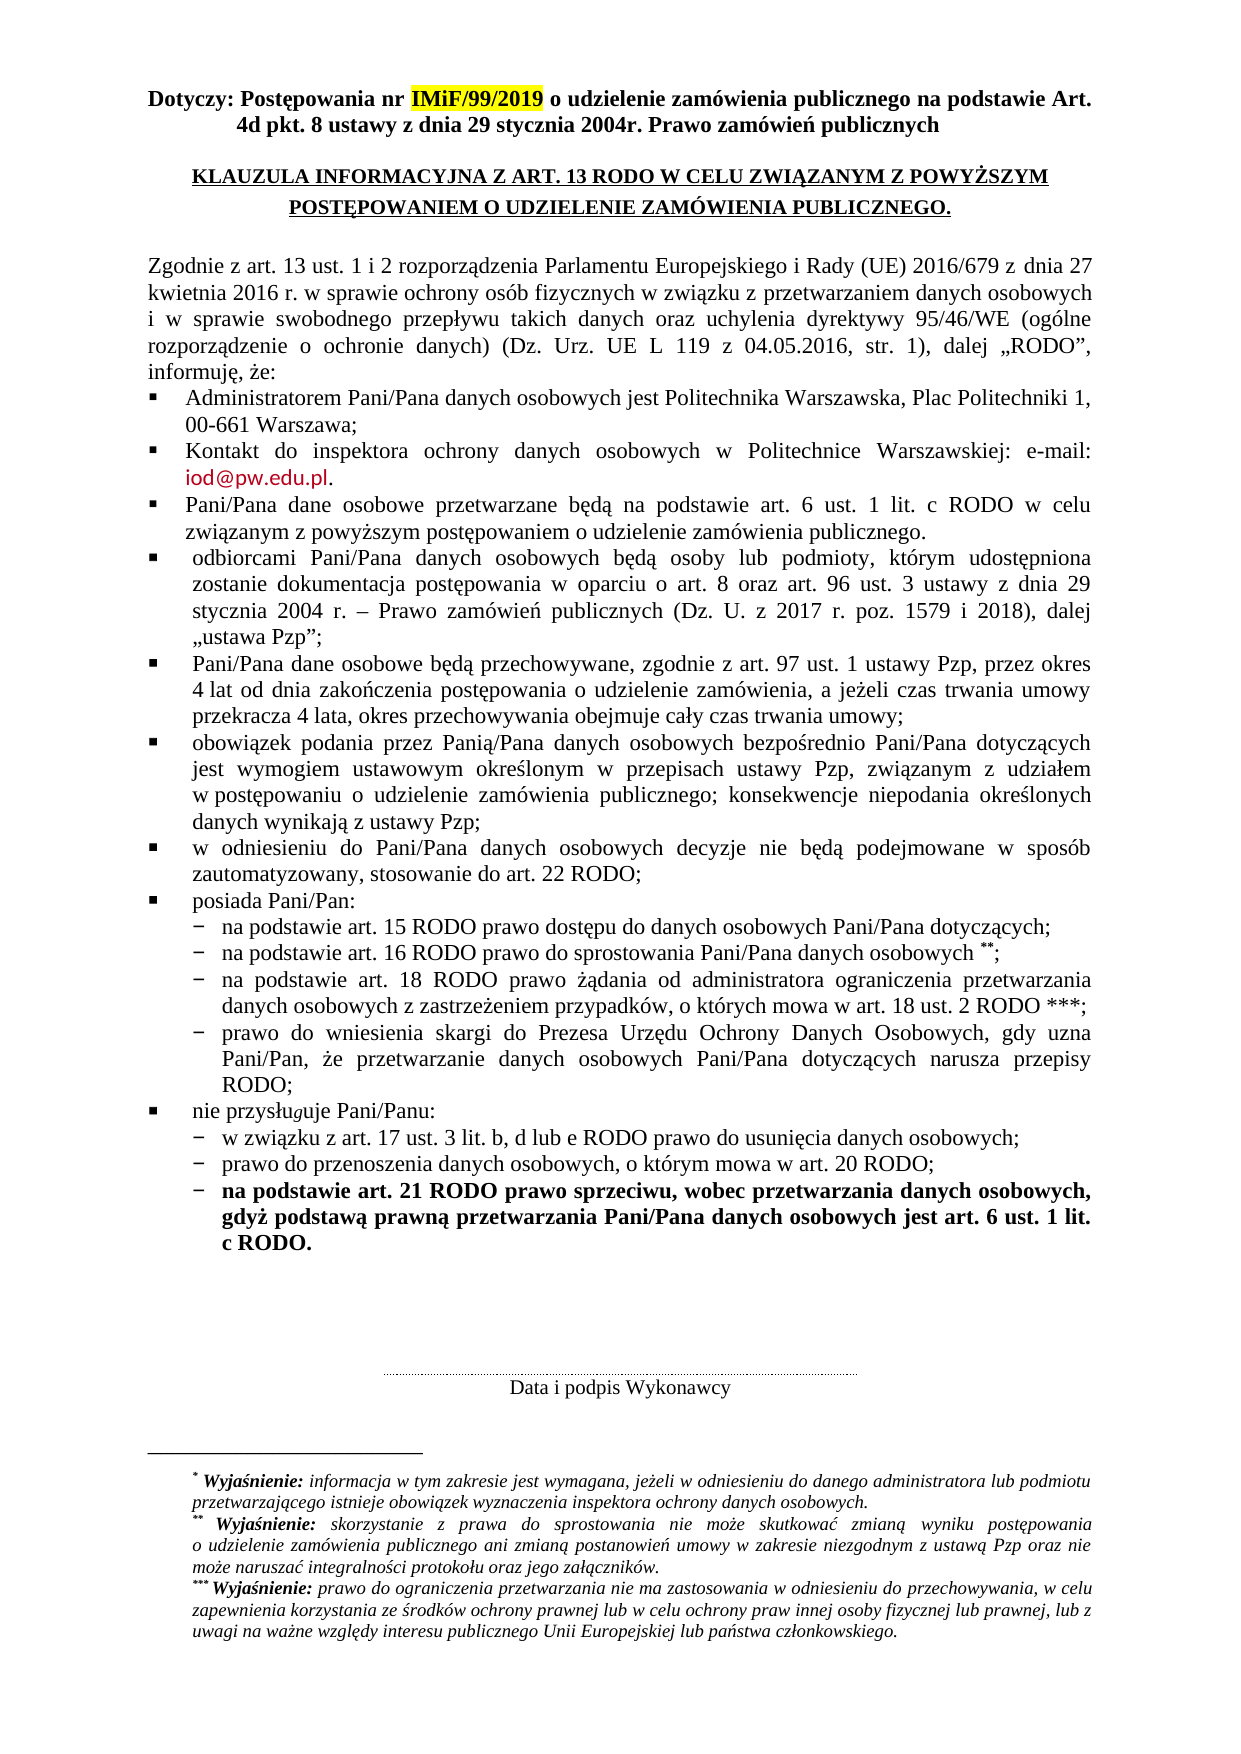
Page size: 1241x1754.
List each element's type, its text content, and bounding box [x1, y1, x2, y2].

text * Wyjaśnienie: informacja w tym zakresie jest wymagana, jeżeli w odniesieniu do danego administratora lub podmiotu przetwarzającego istnieje obowiązek wyznaczenia inspektora ochrony danych osobowych. [192, 1469, 1092, 1513]
list prawo do wniesienia skargi do Prezesa Urzędu Ochrony Danych Osobowych, gdy uzna Pani/Pan, że przetwarzanie danych osobowych Pani/Pana dotyczących narusza przepisy RODO; [192, 1018, 1092, 1098]
text Zgodnie z art. 13 ust. 1 i 2 rozporządzenia Parlamentu Europejskiego i Rady (UE) 2016/679 z dnia 27 kwietnia 2016 r. w sprawie ochrony osób fizycznych w związku z przetwarzaniem danych osobowych i w sprawie swobodnego przepływu takich danych oraz uchylenia dyrektywy 95/46/WE (ogólne rozporządzenie o ochronie danych) (Dz. Urz. UE L 119 z 04.05.2016, str. 1), dalej „RODO”, informuję, że: [148, 253, 1092, 384]
list na podstawie art. 16 RODO prawo do sprostowania Pani/Pana danych osobowych **; [192, 939, 1092, 966]
list w odniesieniu do Pani/Pana danych osobowych decyzje nie będą podejmowane w sposób zautomatyzowany, stosowanie do art. 22 RODO; [148, 834, 1092, 887]
list Kontakt do inspektora ochrony danych osobowych w Politechnice Warszawskiej: e-mail: iod@pw.edu.pl. [148, 437, 1092, 491]
text KLAUZULA INFORMACYJNA Z ART. 13 RODO W CELU ZWIĄZANYM Z POWYŻSZYM POSTĘPOWANIEM O UDZIELENIE ZAMÓWIENIA PUBLICZNEGO. [148, 164, 1092, 219]
list posiada Pani/Pan: [148, 887, 1092, 913]
list Pani/Pana dane osobowe przetwarzane będą na podstawie art. 6 ust. 1 lit. c RODO w celu związanym z powyższym postępowaniem o udzielenie zamówienia publicznego. [148, 491, 1092, 544]
list nie przysługuje Pani/Panu: [148, 1098, 1092, 1124]
list na podstawie art. 18 RODO prawo żądania od administratora ograniczenia przetwarzania danych osobowych z zastrzeżeniem przypadków, o których mowa w art. 18 ust. 2 RODO ***; [192, 966, 1092, 1018]
list obowiązek podania przez Panią/Pana danych osobowych bezpośrednio Pani/Pana dotyczących jest wymogiem ustawowym określonym w przepisach ustawy Pzp, związanym z udziałem w postępowaniu o udzielenie zamówienia publicznego; konsekwencje niepodania określonych danych wynikają z ustawy Pzp; [148, 729, 1092, 834]
list w związku z art. 17 ust. 3 lit. b, d lub e RODO prawo do usunięcia danych osobowych; [192, 1124, 1092, 1150]
list Administratorem Pani/Pana danych osobowych jest Politechnika Warszawska, Plac Politechniki 1, 00-661 Warszawa; [148, 384, 1092, 437]
list odbiorcami Pani/Pana danych osobowych będą osoby lub podmioty, którym udostępniona zostanie dokumentacja postępowania w oparciu o art. 8 oraz art. 96 ust. 3 ustawy z dnia 29 stycznia 2004 r. – Prawo zamówień publicznych (Dz. U. z 2017 r. poz. 1579 i 2018), dalej „ustawa Pzp”; [148, 544, 1092, 649]
text Dotyczy: Postępowania nr IMiF/99/2019 o udzielenie zamówienia publicznego na podstawie Art. 4d pkt. 8 ustawy z dnia 29 stycznia 2004r. Prawo zamówień publicznych [148, 85, 1092, 137]
list *** Wyjaśnienie: prawo do ograniczenia przetwarzania nie ma zastosowania w odniesieniu do przechowywania, w celu zapewnienia korzystania ze środków ochrony prawnej lub w celu ochrony praw innej osoby fizycznej lub prawnej, lub z uwagi na ważne względy interesu publicznego Unii Europejskiej lub państwa członkowskiego. [192, 1577, 1092, 1642]
list na podstawie art. 21 RODO prawo sprzeciwu, wobec przetwarzania danych osobowych, gdyż podstawą prawną przetwarzania Pani/Pana danych osobowych jest art. 6 ust. 1 lit. c RODO. [192, 1177, 1092, 1256]
table_cell Data i podpis Wykonawcy [384, 1374, 856, 1399]
list ** Wyjaśnienie: skorzystanie z prawa do sprostowania nie może skutkować zmianą wyniku postępowania o udzielenie zamówienia publicznego ani zmianą postanowień umowy w zakresie niezgodnym z ustawą Pzp oraz nie może naruszać integralności protokołu oraz jego załączników. [192, 1513, 1092, 1577]
list na podstawie art. 15 RODO prawo dostępu do danych osobowych Pani/Pana dotyczących; [192, 913, 1092, 939]
list prawo do przenoszenia danych osobowych, o którym mowa w art. 20 RODO; [192, 1150, 1092, 1177]
table_header [384, 1346, 856, 1374]
text ______________________ [148, 1428, 1092, 1457]
list Pani/Pana dane osobowe będą przechowywane, zgodnie z art. 97 ust. 1 ustawy Pzp, przez okres 4 lat od dnia zakończenia postępowania o udzielenie zamówienia, a jeżeli czas trwania umowy przekracza 4 lata, okres przechowywania obejmuje cały czas trwania umowy; [148, 649, 1092, 729]
